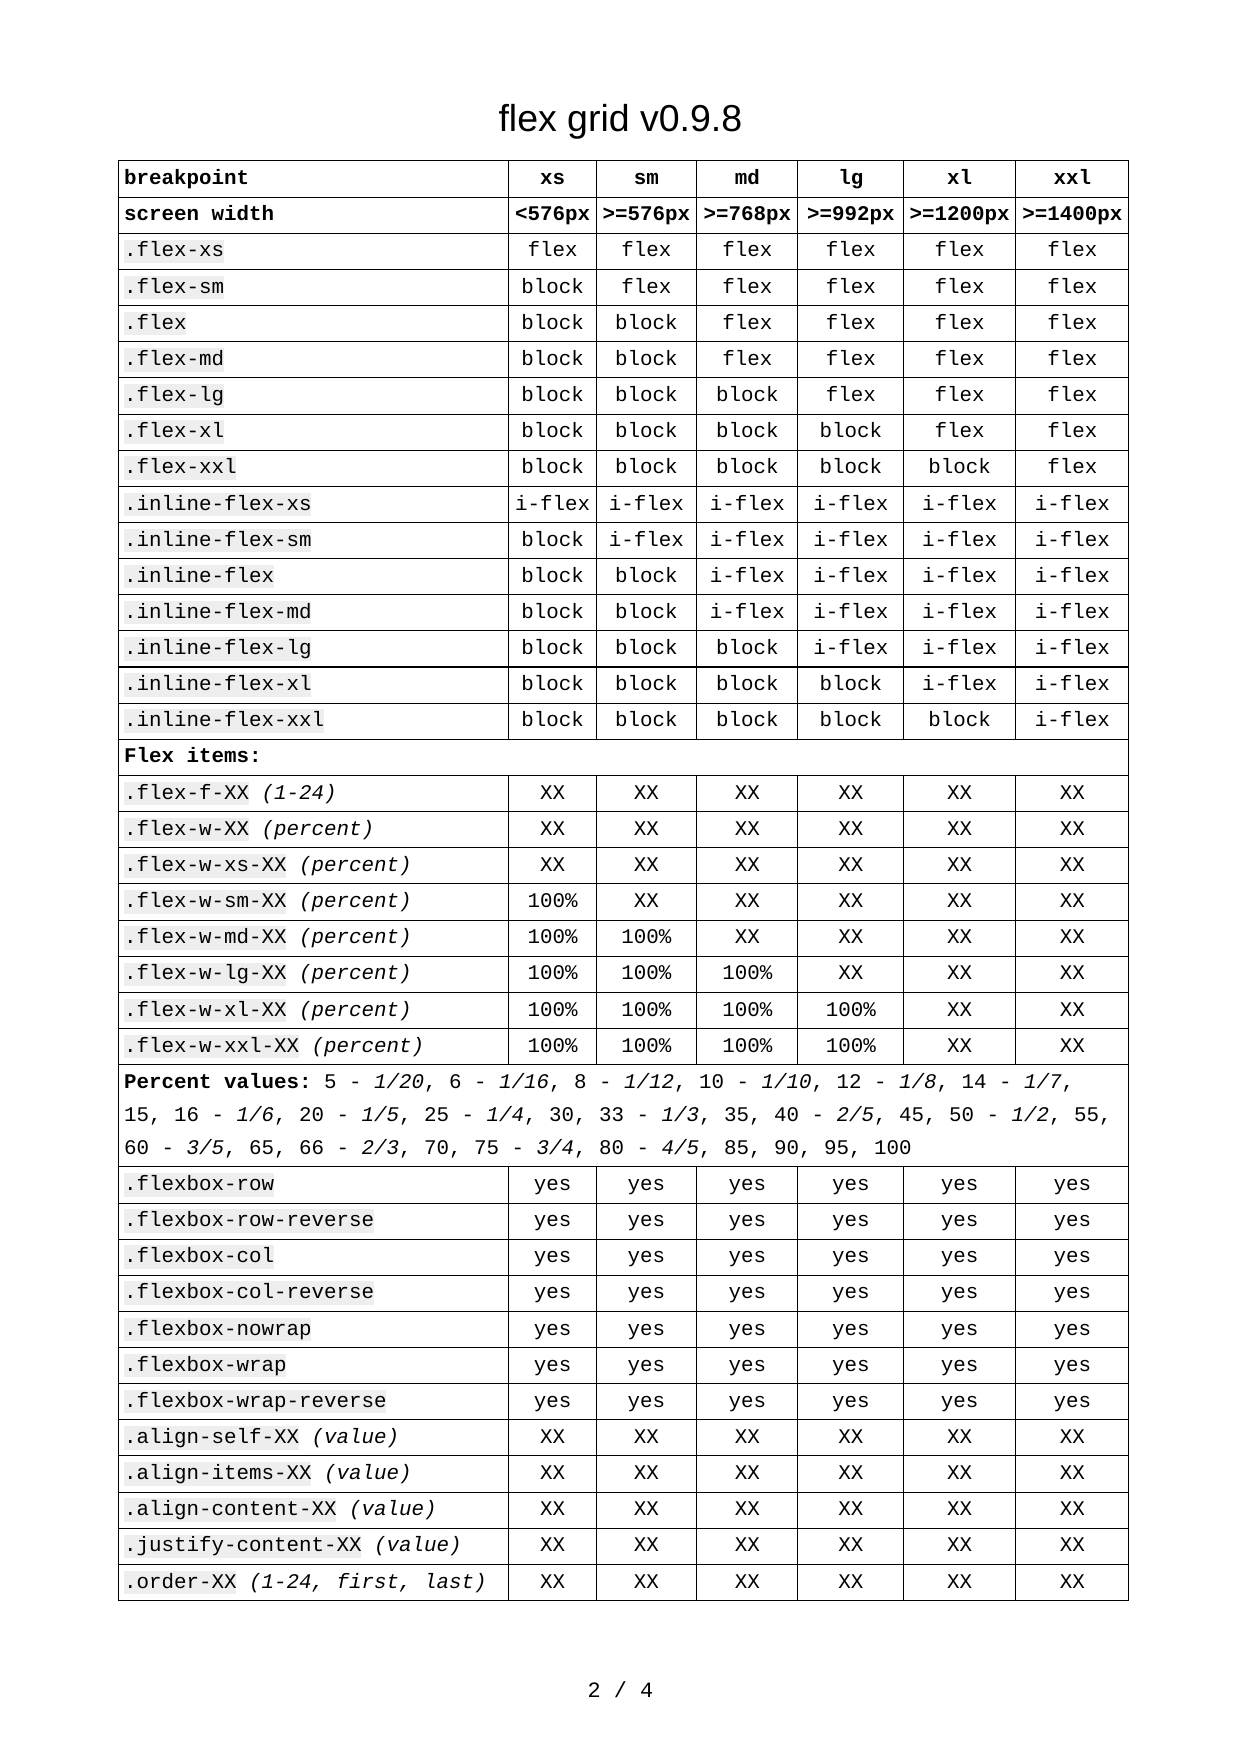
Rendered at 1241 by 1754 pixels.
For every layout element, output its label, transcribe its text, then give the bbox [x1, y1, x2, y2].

table_cell XX [904, 812, 1015, 847]
table_cell i-flex [1016, 631, 1128, 666]
table_cell yes [904, 1312, 1015, 1347]
table_cell XX [904, 993, 1015, 1028]
table_cell i-flex [1016, 559, 1128, 594]
table_cell XX [798, 957, 903, 992]
table_header xxl [1016, 161, 1128, 197]
table_cell i-flex [697, 523, 797, 558]
table_cell XX [697, 1493, 797, 1528]
table_cell block [904, 704, 1015, 739]
table_cell yes [697, 1312, 797, 1347]
table_cell flex [904, 234, 1015, 269]
table_cell yes [597, 1204, 696, 1238]
table_cell .flex-w-lg-XX (percent) [119, 957, 508, 992]
table_cell XX [904, 1420, 1015, 1455]
table_cell yes [597, 1348, 696, 1383]
table_cell yes [597, 1312, 696, 1347]
table_cell XX [697, 848, 797, 883]
table_cell 100% [509, 884, 596, 919]
table_cell yes [597, 1167, 696, 1202]
table_cell block [904, 451, 1015, 486]
table_cell yes [904, 1204, 1015, 1238]
table_cell i-flex [798, 631, 903, 666]
table_cell i-flex [697, 487, 797, 522]
table_cell i-flex [798, 487, 903, 522]
table_cell .inline-flex-xl [119, 668, 508, 703]
table_cell .flex-w-XX (percent) [119, 812, 508, 847]
table_cell XX [798, 1420, 903, 1455]
table_cell .flex-xs [119, 234, 508, 269]
table_cell XX [1016, 1565, 1128, 1600]
table_cell XX [697, 1529, 797, 1564]
table_cell XX [509, 1493, 596, 1528]
table_cell 100% [697, 993, 797, 1028]
table_cell 100% [597, 1029, 696, 1064]
table_cell block [597, 595, 696, 630]
table_cell yes [697, 1240, 797, 1275]
table_cell XX [1016, 1029, 1128, 1064]
table_cell flex [904, 270, 1015, 305]
table_cell >=1200px [904, 198, 1015, 233]
table_cell XX [798, 921, 903, 956]
table_cell yes [509, 1204, 596, 1238]
table_cell i-flex [904, 523, 1015, 558]
table_cell i-flex [904, 487, 1015, 522]
table_cell XX [1016, 957, 1128, 992]
table_cell yes [1016, 1240, 1128, 1275]
table_cell i-flex [1016, 595, 1128, 630]
table_cell i-flex [597, 523, 696, 558]
table_cell XX [509, 1456, 596, 1492]
table_cell XX [1016, 1493, 1128, 1528]
table_cell .flexbox-nowrap [119, 1312, 508, 1347]
table_cell yes [697, 1348, 797, 1383]
table_cell 100% [597, 921, 696, 956]
table_cell yes [509, 1384, 596, 1419]
table_cell yes [509, 1276, 596, 1311]
table_cell flex [1016, 234, 1128, 269]
table_cell flex [904, 378, 1015, 413]
table_cell XX [1016, 1420, 1128, 1455]
table_cell block [509, 306, 596, 341]
table_cell block [597, 415, 696, 449]
table_cell yes [798, 1204, 903, 1238]
table_cell XX [904, 1029, 1015, 1064]
table_cell XX [597, 848, 696, 883]
table_cell XX [798, 884, 903, 919]
table_cell yes [509, 1348, 596, 1383]
table_cell block [597, 451, 696, 486]
table_cell XX [904, 776, 1015, 811]
table_cell .inline-flex-xs [119, 487, 508, 522]
table_cell 100% [798, 993, 903, 1028]
table_cell block [509, 668, 596, 703]
table_cell block [697, 668, 797, 703]
table_cell flex [798, 270, 903, 305]
table_cell XX [904, 1493, 1015, 1528]
table_cell XX [509, 1565, 596, 1600]
table_cell .flex-w-sm-XX (percent) [119, 884, 508, 919]
table_cell block [509, 270, 596, 305]
table_cell i-flex [904, 668, 1015, 703]
table_cell flex [798, 234, 903, 269]
table_cell .inline-flex-md [119, 595, 508, 630]
table_cell yes [798, 1276, 903, 1311]
table_cell i-flex [904, 559, 1015, 594]
table_cell .align-content-XX (value) [119, 1493, 508, 1528]
table_cell XX [904, 884, 1015, 919]
table_cell flex [904, 415, 1015, 449]
table_cell flex [798, 342, 903, 377]
table_cell block [509, 595, 596, 630]
table_cell block [509, 451, 596, 486]
table_cell XX [904, 1456, 1015, 1492]
table_cell yes [697, 1167, 797, 1202]
table_cell block [509, 342, 596, 377]
table_cell .justify-content-XX (value) [119, 1529, 508, 1564]
table_cell flex [597, 234, 696, 269]
table_cell XX [697, 1565, 797, 1600]
table_cell .flex-w-xs-XX (percent) [119, 848, 508, 883]
table_cell yes [1016, 1384, 1128, 1419]
table_cell yes [904, 1384, 1015, 1419]
table_cell 100% [597, 957, 696, 992]
table_header xl [904, 161, 1015, 197]
table_cell .inline-flex-xxl [119, 704, 508, 739]
table_cell XX [1016, 812, 1128, 847]
table_cell yes [509, 1312, 596, 1347]
table_cell block [697, 415, 797, 449]
table_cell 100% [509, 921, 596, 956]
table_cell >=576px [597, 198, 696, 233]
table_header xs [509, 161, 596, 197]
table_cell yes [798, 1167, 903, 1202]
table_cell <576px [509, 198, 596, 233]
table_cell yes [697, 1384, 797, 1419]
table_cell flex [904, 306, 1015, 341]
table_cell XX [597, 776, 696, 811]
table_cell i-flex [904, 595, 1015, 630]
table_cell XX [904, 1565, 1015, 1600]
table_cell XX [904, 957, 1015, 992]
table_cell block [597, 378, 696, 413]
table_cell XX [509, 848, 596, 883]
table_cell .inline-flex-sm [119, 523, 508, 558]
table_cell i-flex [509, 487, 596, 522]
table_cell .flexbox-wrap-reverse [119, 1384, 508, 1419]
table_cell i-flex [597, 487, 696, 522]
table_cell i-flex [798, 559, 903, 594]
table_cell yes [697, 1276, 797, 1311]
table_cell XX [904, 921, 1015, 956]
table_cell block [697, 631, 797, 666]
table_cell 100% [509, 993, 596, 1028]
table_cell .flex [119, 306, 508, 341]
table_cell 100% [509, 1029, 596, 1064]
table_cell block [509, 559, 596, 594]
table_cell XX [597, 1529, 696, 1564]
table_cell yes [798, 1348, 903, 1383]
table_cell .flexbox-row [119, 1167, 508, 1202]
table_cell block [597, 559, 696, 594]
table_cell XX [1016, 993, 1128, 1028]
table_cell .flex-w-md-XX (percent) [119, 921, 508, 956]
table_cell i-flex [697, 559, 797, 594]
table_cell yes [597, 1384, 696, 1419]
table_cell XX [597, 812, 696, 847]
table_cell XX [798, 812, 903, 847]
table_header md [697, 161, 797, 197]
table_cell .flex-xl [119, 415, 508, 449]
table_cell i-flex [1016, 523, 1128, 558]
table_header breakpoint [119, 161, 508, 197]
table_cell yes [798, 1384, 903, 1419]
table_cell .flex-sm [119, 270, 508, 305]
table_cell XX [798, 848, 903, 883]
table_cell 100% [509, 957, 596, 992]
table_cell .flex-w-xl-XX (percent) [119, 993, 508, 1028]
table_cell block [509, 523, 596, 558]
table_cell yes [798, 1240, 903, 1275]
table_cell i-flex [697, 595, 797, 630]
table_cell XX [798, 1456, 903, 1492]
table_cell XX [597, 1565, 696, 1600]
table_cell flex [697, 342, 797, 377]
table_cell XX [798, 1493, 903, 1528]
table_cell .flexbox-col [119, 1240, 508, 1275]
table_cell XX [597, 884, 696, 919]
table_cell yes [904, 1167, 1015, 1202]
table_cell yes [597, 1276, 696, 1311]
table_cell XX [1016, 848, 1128, 883]
table_cell .order-XX (1-24, first, last) [119, 1565, 508, 1600]
table_cell i-flex [904, 631, 1015, 666]
table_cell XX [697, 812, 797, 847]
table_cell yes [904, 1348, 1015, 1383]
table_cell block [597, 342, 696, 377]
table_cell XX [904, 1529, 1015, 1564]
table_cell .inline-flex-lg [119, 631, 508, 666]
table_cell XX [597, 1420, 696, 1455]
table_cell i-flex [798, 595, 903, 630]
table_cell flex [697, 270, 797, 305]
table_cell .flex-w-xxl-XX (percent) [119, 1029, 508, 1064]
table_cell 100% [798, 1029, 903, 1064]
table_cell flex [798, 306, 903, 341]
table_cell XX [509, 812, 596, 847]
table_cell .flexbox-wrap [119, 1348, 508, 1383]
table_cell .flexbox-col-reverse [119, 1276, 508, 1311]
table_cell i-flex [1016, 704, 1128, 739]
table_cell XX [798, 1565, 903, 1600]
table_cell block [597, 704, 696, 739]
table_cell yes [1016, 1167, 1128, 1202]
table_cell 100% [597, 993, 696, 1028]
table_cell .flexbox-row-reverse [119, 1204, 508, 1238]
table_cell block [798, 668, 903, 703]
table_cell i-flex [798, 523, 903, 558]
table_cell XX [697, 921, 797, 956]
table_cell flex [798, 378, 903, 413]
table_cell Percent values: 5 - 1/20, 6 - 1/16, 8 - 1/12, 10 - 1/10, 12 - 1/8, 14 - 1/7, 15, 16 - 1/6, 20 - 1/5, 25 - 1/4, 30, 33 - 1/3, 35, 40 - 2/5, 45, 50 - 1/2, 55, 60 - 3/5, 65, 66 - 2/3, 70, 75 - 3/4, 80 - 4/5, 85, 90, 95, 100 [119, 1065, 1128, 1166]
table_cell .align-items-XX (value) [119, 1456, 508, 1492]
table_cell screen width [119, 198, 508, 233]
table_cell XX [1016, 1456, 1128, 1492]
table_cell XX [697, 884, 797, 919]
table_cell i-flex [1016, 668, 1128, 703]
table_cell .flex-md [119, 342, 508, 377]
table_cell XX [798, 1529, 903, 1564]
subtitle flex grid v0.9.8 [118, 96, 1122, 139]
table_cell .flex-lg [119, 378, 508, 413]
table_cell XX [1016, 776, 1128, 811]
table_cell >=992px [798, 198, 903, 233]
table_cell flex [509, 234, 596, 269]
table_cell yes [597, 1240, 696, 1275]
table_cell .flex-xxl [119, 451, 508, 486]
table_cell block [509, 631, 596, 666]
table_cell block [697, 704, 797, 739]
table_cell yes [1016, 1348, 1128, 1383]
table_cell .inline-flex [119, 559, 508, 594]
table_cell XX [904, 848, 1015, 883]
table_cell yes [904, 1276, 1015, 1311]
table_cell >=1400px [1016, 198, 1128, 233]
table_cell yes [697, 1204, 797, 1238]
table_cell flex [1016, 451, 1128, 486]
table_cell XX [798, 776, 903, 811]
table_cell .align-self-XX (value) [119, 1420, 508, 1455]
table_cell XX [697, 1456, 797, 1492]
table_cell block [597, 306, 696, 341]
table_cell yes [509, 1240, 596, 1275]
table_cell flex [697, 234, 797, 269]
table_cell block [509, 704, 596, 739]
table_header sm [597, 161, 696, 197]
table_cell XX [509, 1529, 596, 1564]
table_cell block [697, 451, 797, 486]
table_header lg [798, 161, 903, 197]
table_cell XX [597, 1456, 696, 1492]
table_cell flex [904, 342, 1015, 377]
table_cell XX [597, 1493, 696, 1528]
table_cell flex [1016, 378, 1128, 413]
table_cell block [798, 451, 903, 486]
table_cell XX [509, 1420, 596, 1455]
table_cell flex [1016, 306, 1128, 341]
table_cell yes [798, 1312, 903, 1347]
table_cell block [798, 415, 903, 449]
table_cell XX [697, 1420, 797, 1455]
table_cell XX [1016, 884, 1128, 919]
table_cell yes [904, 1240, 1015, 1275]
table_cell XX [509, 776, 596, 811]
table_cell block [597, 631, 696, 666]
table_cell block [509, 415, 596, 449]
table_cell XX [697, 776, 797, 811]
table_cell i-flex [1016, 487, 1128, 522]
table_cell yes [1016, 1204, 1128, 1238]
table_cell XX [1016, 1529, 1128, 1564]
table_cell XX [1016, 921, 1128, 956]
table_cell 100% [697, 1029, 797, 1064]
table_cell block [597, 668, 696, 703]
table_cell flex [1016, 415, 1128, 449]
table_cell yes [1016, 1312, 1128, 1347]
table_cell >=768px [697, 198, 797, 233]
table_cell block [509, 378, 596, 413]
table_cell block [798, 704, 903, 739]
table_cell flex [1016, 342, 1128, 377]
table_cell flex [1016, 270, 1128, 305]
table_cell block [697, 378, 797, 413]
table_cell yes [1016, 1276, 1128, 1311]
table_cell flex [597, 270, 696, 305]
table_cell 100% [697, 957, 797, 992]
table_cell flex [697, 306, 797, 341]
table_cell yes [509, 1167, 596, 1202]
table_cell Flex items: [119, 740, 1128, 775]
table_cell .flex-f-XX (1-24) [119, 776, 508, 811]
